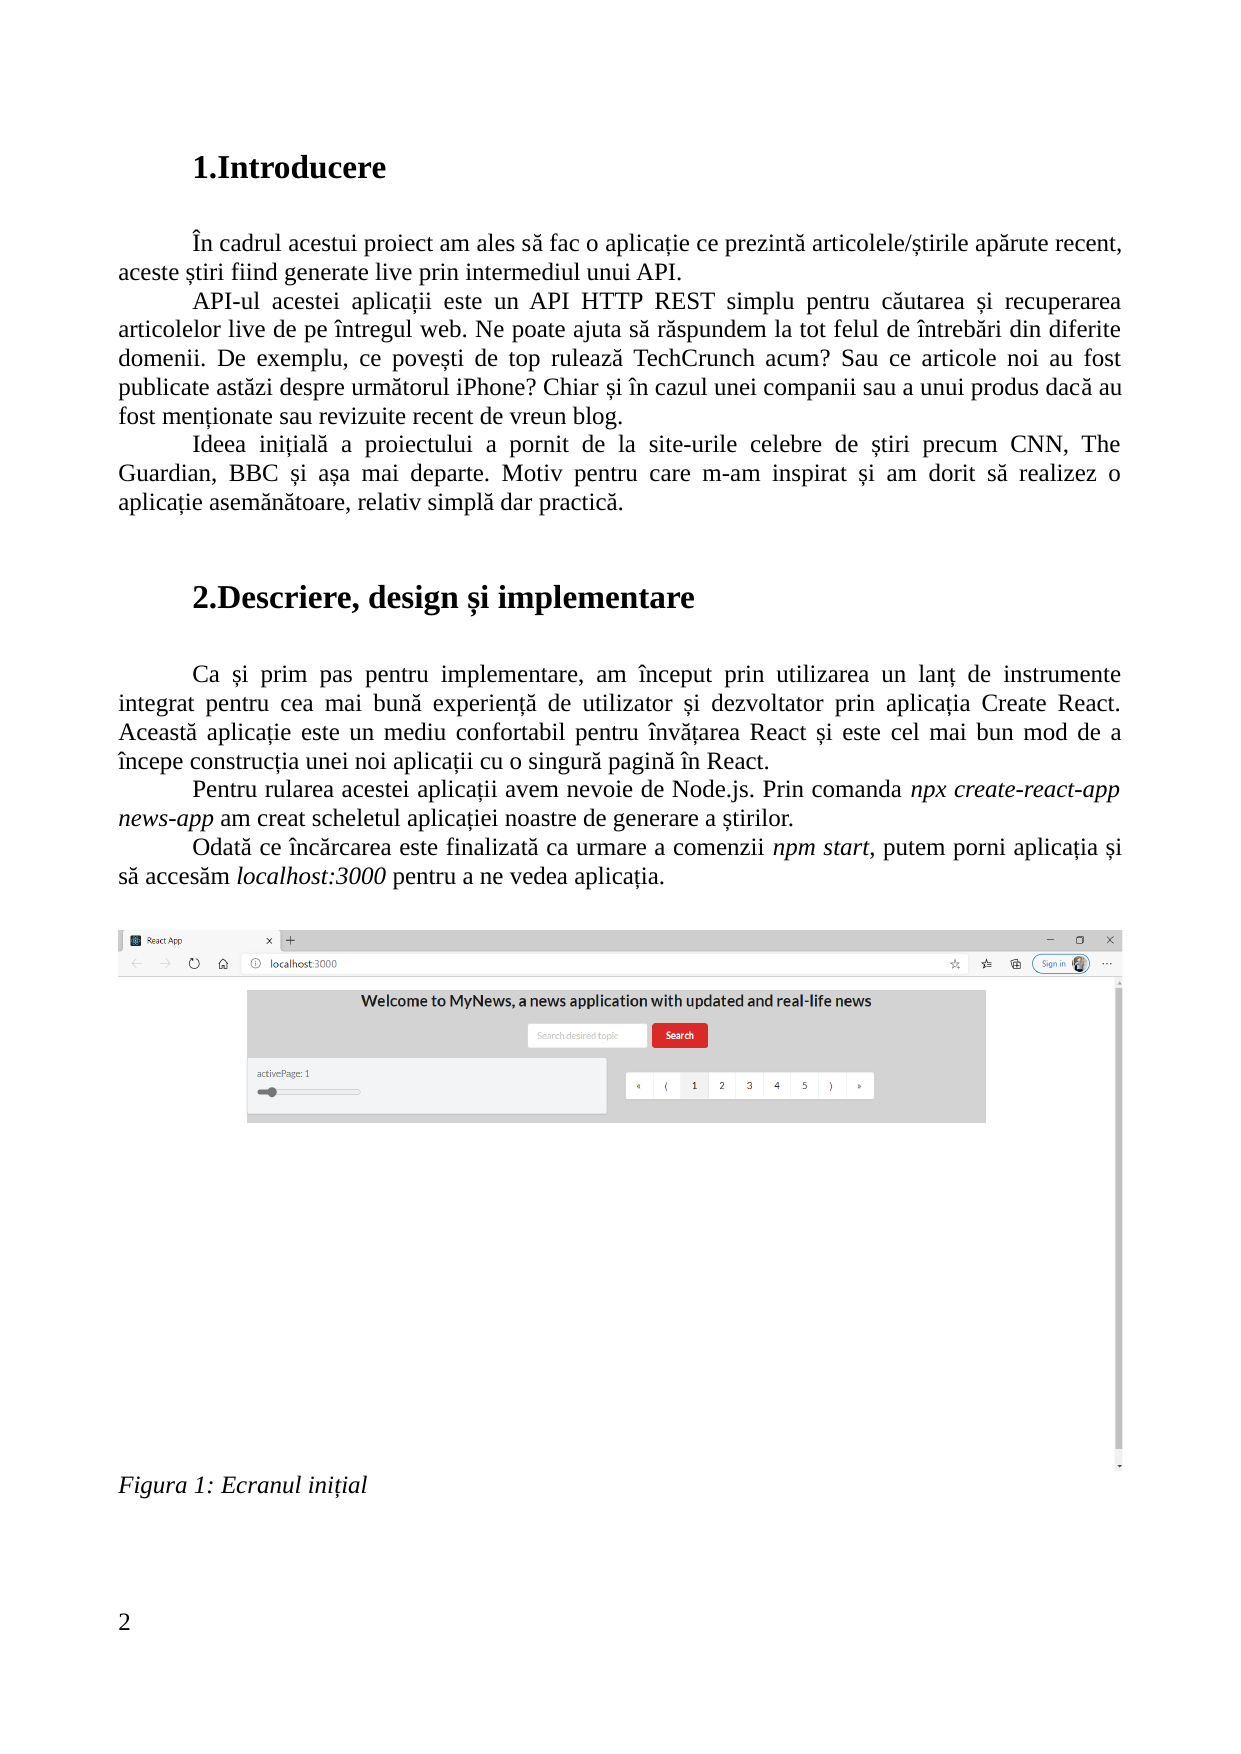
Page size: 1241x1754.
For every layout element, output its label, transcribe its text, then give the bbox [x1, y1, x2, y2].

text API-ul acestei aplicații este un API HTTP REST simplu pentru căutarea și recuperarea articolelor live de pe întregul web. Ne poate ajuta să răspundem la tot felul de întrebări din diferite domenii. De exemplu, ce povești de top rulează TechCrunch acum? Sau ce articole noi au fost publicate astăzi despre următorul iPhone? Chiar și în cazul unei companii sau a unui produs dacă au fost menționate sau revizuite recent de vreun blog. [118, 286, 1122, 429]
text Pentru rularea acestei aplicații avem nevoie de Node.js. Prin comanda npx create-react-app news-app am creat scheletul aplicației noastre de generare a știrilor. [118, 774, 1122, 832]
text 1.Introducere [118, 147, 1122, 185]
text Ideea inițială a proiectului a pornit de la site-urile celebre de știri precum CNN, The Guardian, BBC și așa mai departe. Motiv pentru care m-am inspirat și am dorit să realizez o aplicație asemănătoare, relativ simplă dar practică. [118, 429, 1122, 516]
text În cadrul acestui proiect am ales să fac o aplicație ce prezintă articolele/știrile apărute recent, aceste știri fiind generate live prin intermediul unui API. [118, 228, 1122, 286]
picture [118, 930, 1123, 1471]
text Ca și prim pas pentru implementare, am început prin utilizarea un lanț de instrumente integrat pentru cea mai bună experiență de utilizator și dezvoltator prin aplicația Create React. Această aplicație este un mediu confortabil pentru învățarea React și este cel mai bun mod de a începe construcția unei noi aplicații cu o singură pagină în React. [118, 659, 1122, 774]
text Figura 1: Ecranul inițial [118, 1471, 1122, 1499]
text 2.Descriere, design și implementare [118, 573, 1122, 616]
text Odată ce încărcarea este finalizată ca urmare a comenzii npm start, putem porni aplicația și să accesăm localhost:3000 pentru a ne vedea aplicația. [118, 832, 1122, 889]
